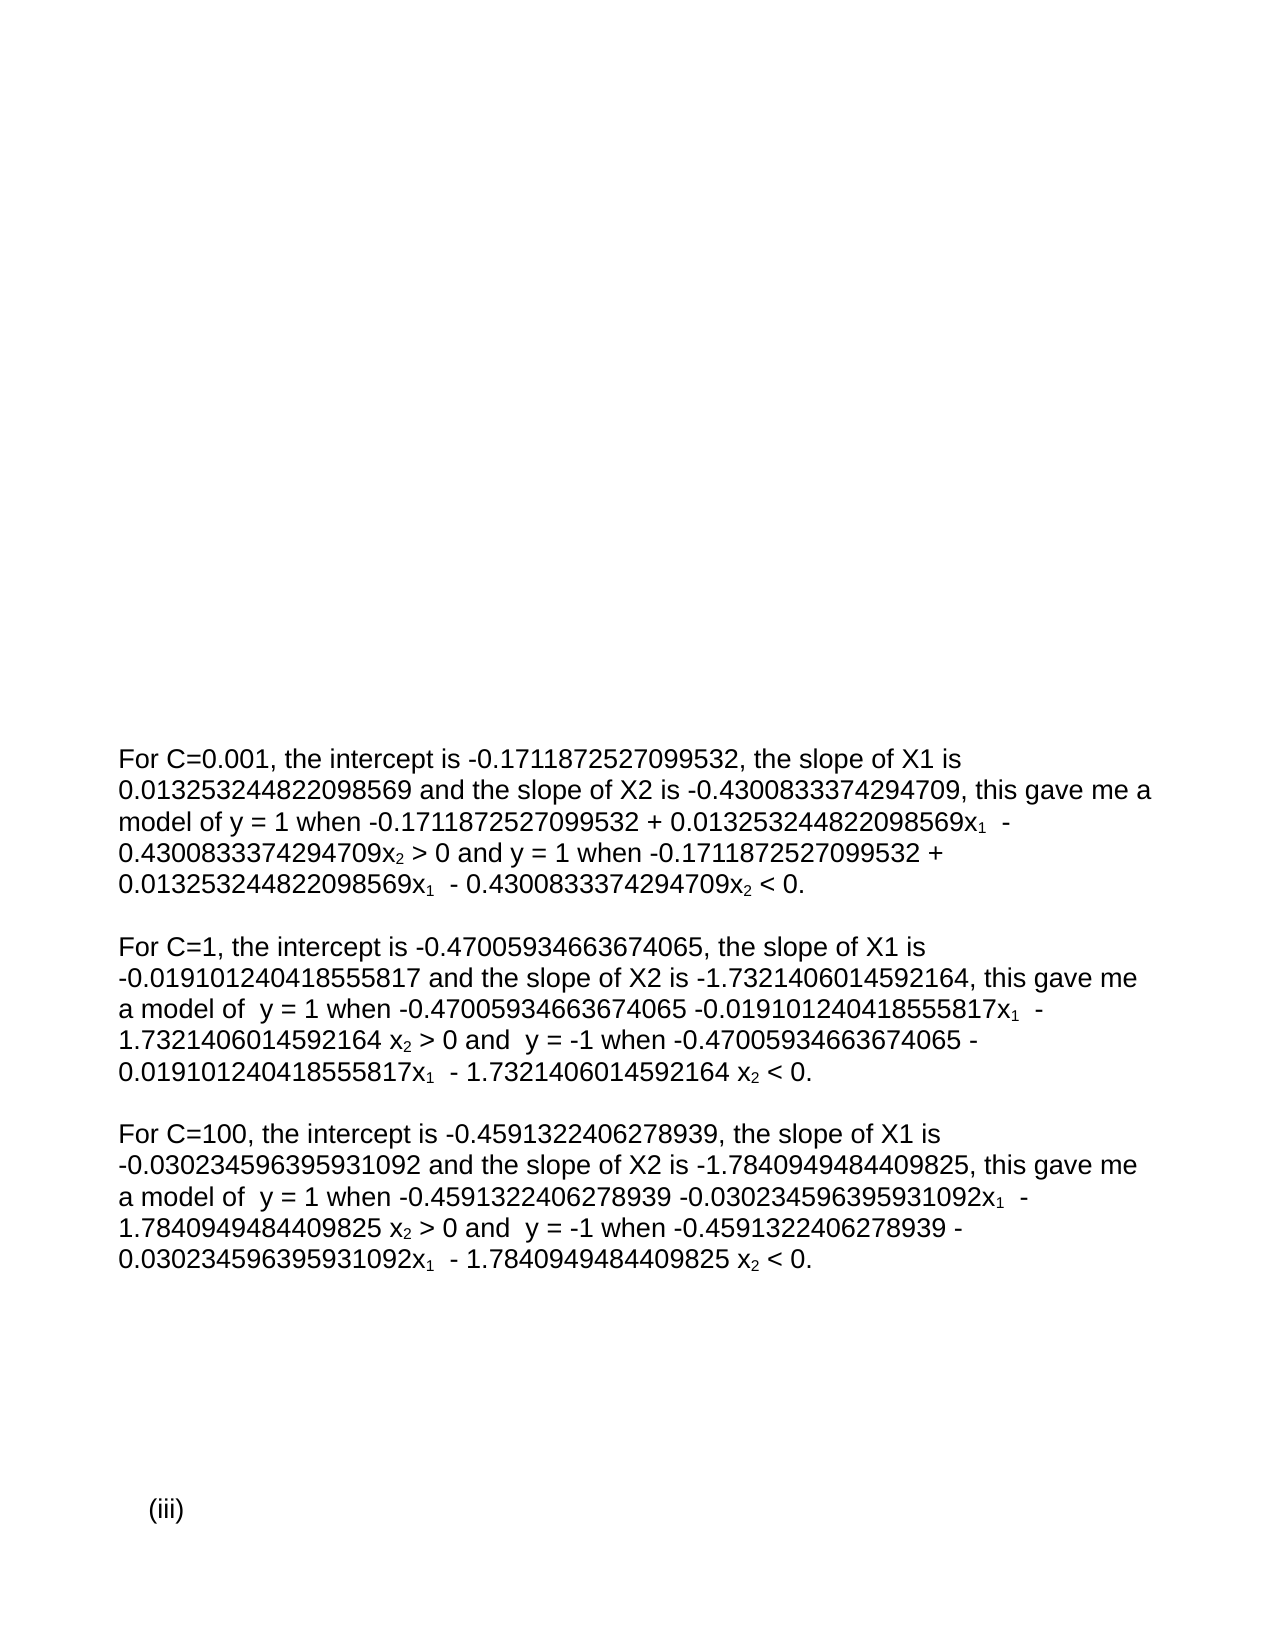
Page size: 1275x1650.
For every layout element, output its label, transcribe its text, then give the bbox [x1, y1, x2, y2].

text For C=0.001, the intercept is -0.1711872527099532, the slope of X1 is 0.013253244822098569 and the slope of X2 is -0.4300833374294709, this gave me a model of y = 1 when -0.1711872527099532 + 0.013253244822098569x1 - 0.4300833374294709x2 > 0 and y = 1 when -0.1711872527099532 + 0.013253244822098569x1 - 0.4300833374294709x2 < 0. [118, 743, 1157, 899]
text (iii) [118, 1493, 1157, 1524]
text For C=1, the intercept is -0.47005934663674065, the slope of X1 is -0.019101240418555817 and the slope of X2 is -1.7321406014592164, this gave me a model of y = 1 when -0.47005934663674065 -0.019101240418555817x1 - 1.7321406014592164 x2 > 0 and y = -1 when -0.47005934663674065 -0.019101240418555817x1 - 1.7321406014592164 x2 < 0. [118, 931, 1157, 1087]
text For C=100, the intercept is -0.4591322406278939, the slope of X1 is -0.030234596395931092 and the slope of X2 is -1.7840949484409825, this gave me a model of y = 1 when -0.4591322406278939 -0.030234596395931092x1 - 1.7840949484409825 x2 > 0 and y = -1 when -0.4591322406278939 -0.030234596395931092x1 - 1.7840949484409825 x2 < 0. [118, 1118, 1157, 1274]
